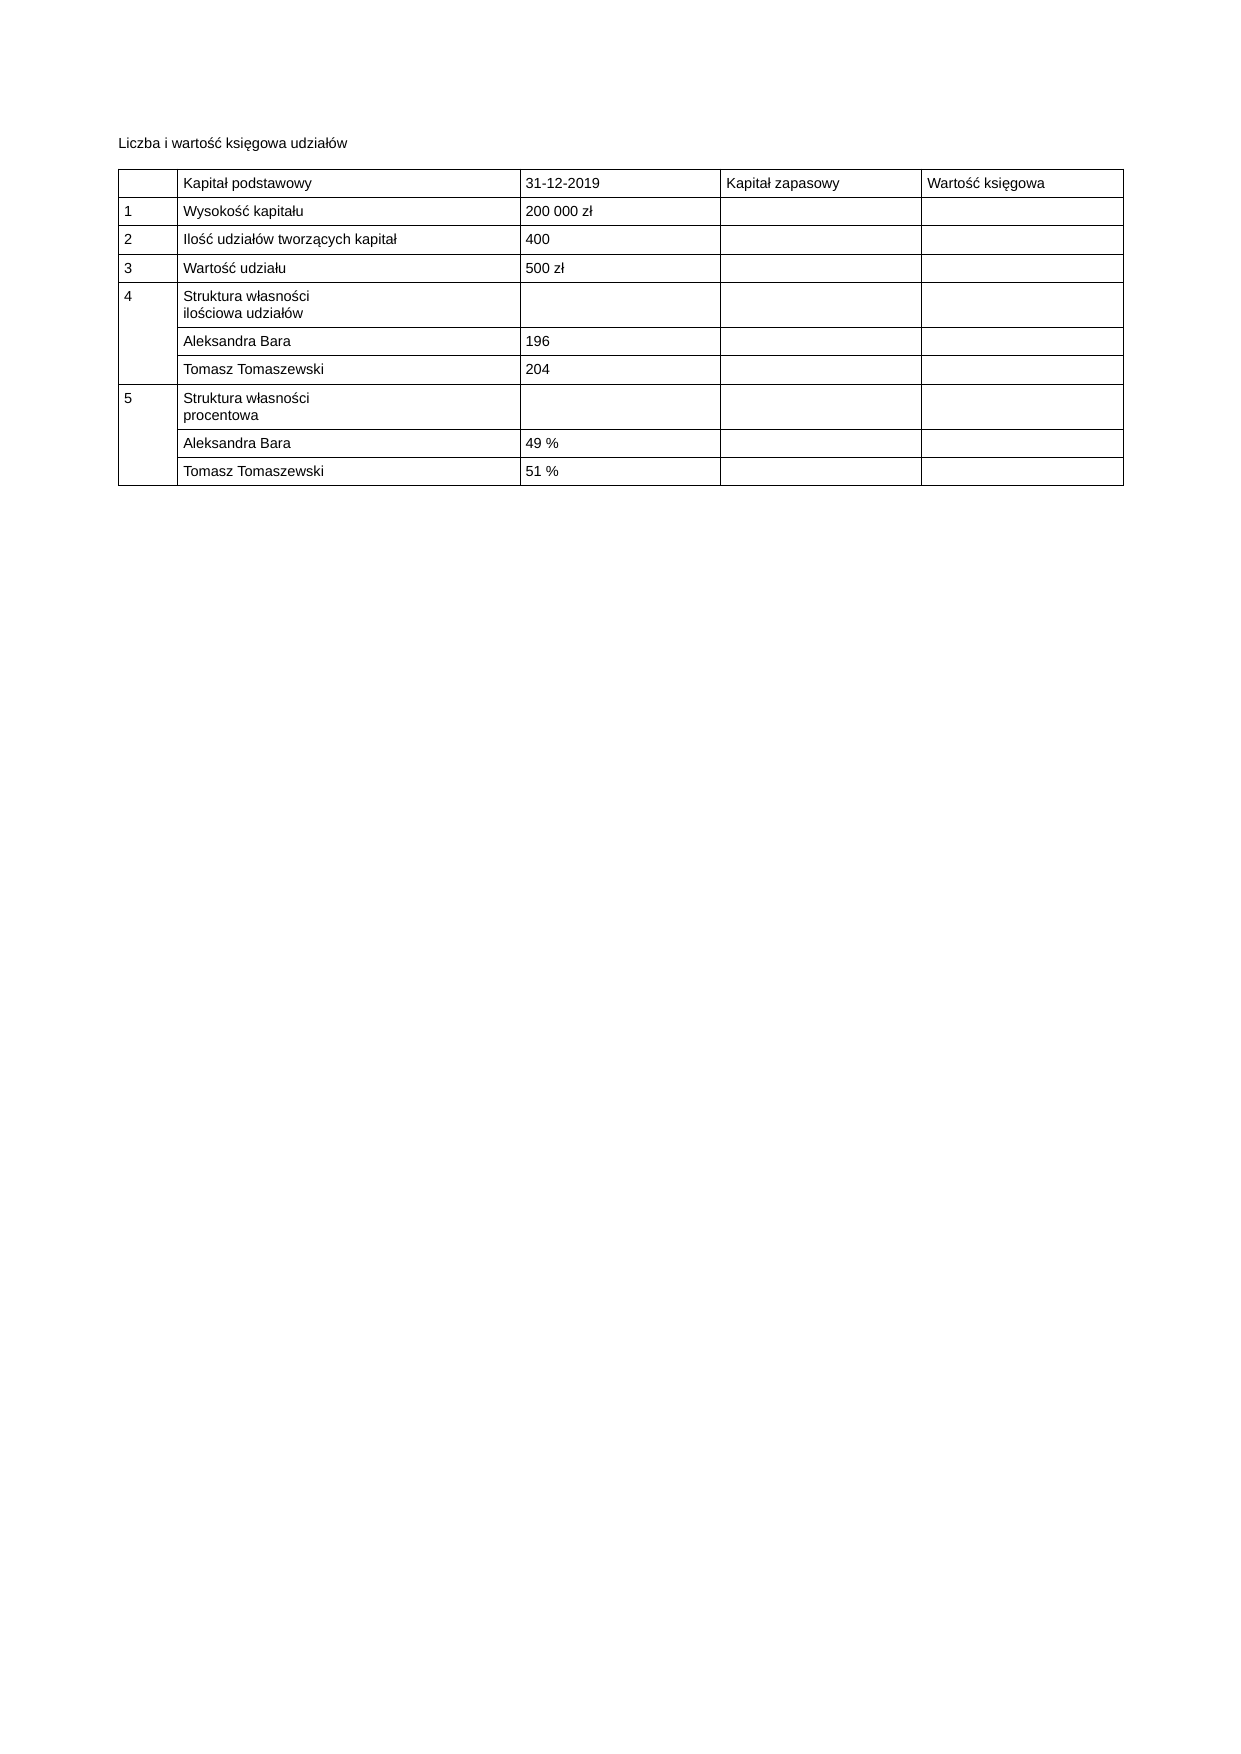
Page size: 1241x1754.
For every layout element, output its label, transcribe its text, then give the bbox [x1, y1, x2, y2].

table_cell Struktura własności procentowa [178, 385, 520, 429]
table_cell [721, 255, 921, 282]
table_cell 51 % [521, 458, 720, 485]
table_cell Tomasz Tomaszewski [178, 356, 520, 383]
table_cell 196 [521, 328, 720, 355]
table_cell Wartość udziału [178, 255, 520, 282]
table_cell Ilość udziałów tworzących kapitał [178, 226, 520, 253]
table_header [119, 170, 177, 197]
table_header 31-12-2019 [521, 170, 720, 197]
table_cell [721, 226, 921, 253]
table_cell 49 % [521, 430, 720, 457]
table_cell 200 000 zł [521, 198, 720, 225]
table_cell 4 [119, 283, 177, 383]
text Liczba i wartość księgowa udziałów [118, 135, 1122, 152]
table_cell Struktura własności ilościowa udziałów [178, 283, 520, 327]
table_cell Tomasz Tomaszewski [178, 458, 520, 485]
table_cell 1 [119, 198, 177, 225]
table_cell [721, 283, 921, 327]
table_cell [922, 283, 1123, 327]
table_cell 400 [521, 226, 720, 253]
table_cell [922, 255, 1123, 282]
table_cell 500 zł [521, 255, 720, 282]
table_cell [922, 328, 1123, 355]
table_cell [721, 328, 921, 355]
table_cell Aleksandra Bara [178, 328, 520, 355]
table_cell [721, 385, 921, 429]
table_cell [721, 356, 921, 383]
table_header Wartość księgowa [922, 170, 1123, 197]
table_cell [922, 198, 1123, 225]
table_cell [721, 458, 921, 485]
table_cell [721, 198, 921, 225]
table_cell [922, 385, 1123, 429]
table_header Kapitał podstawowy [178, 170, 520, 197]
table_cell [922, 356, 1123, 383]
table_cell [922, 430, 1123, 457]
table_cell Wysokość kapitału [178, 198, 520, 225]
table_cell 5 [119, 385, 177, 485]
table_cell [922, 458, 1123, 485]
table_cell [521, 283, 720, 327]
table_cell [721, 430, 921, 457]
table_header Kapitał zapasowy [721, 170, 921, 197]
table_cell 204 [521, 356, 720, 383]
table_cell [922, 226, 1123, 253]
table_cell 3 [119, 255, 177, 282]
table_cell [521, 385, 720, 429]
table_cell 2 [119, 226, 177, 253]
table_cell Aleksandra Bara [178, 430, 520, 457]
